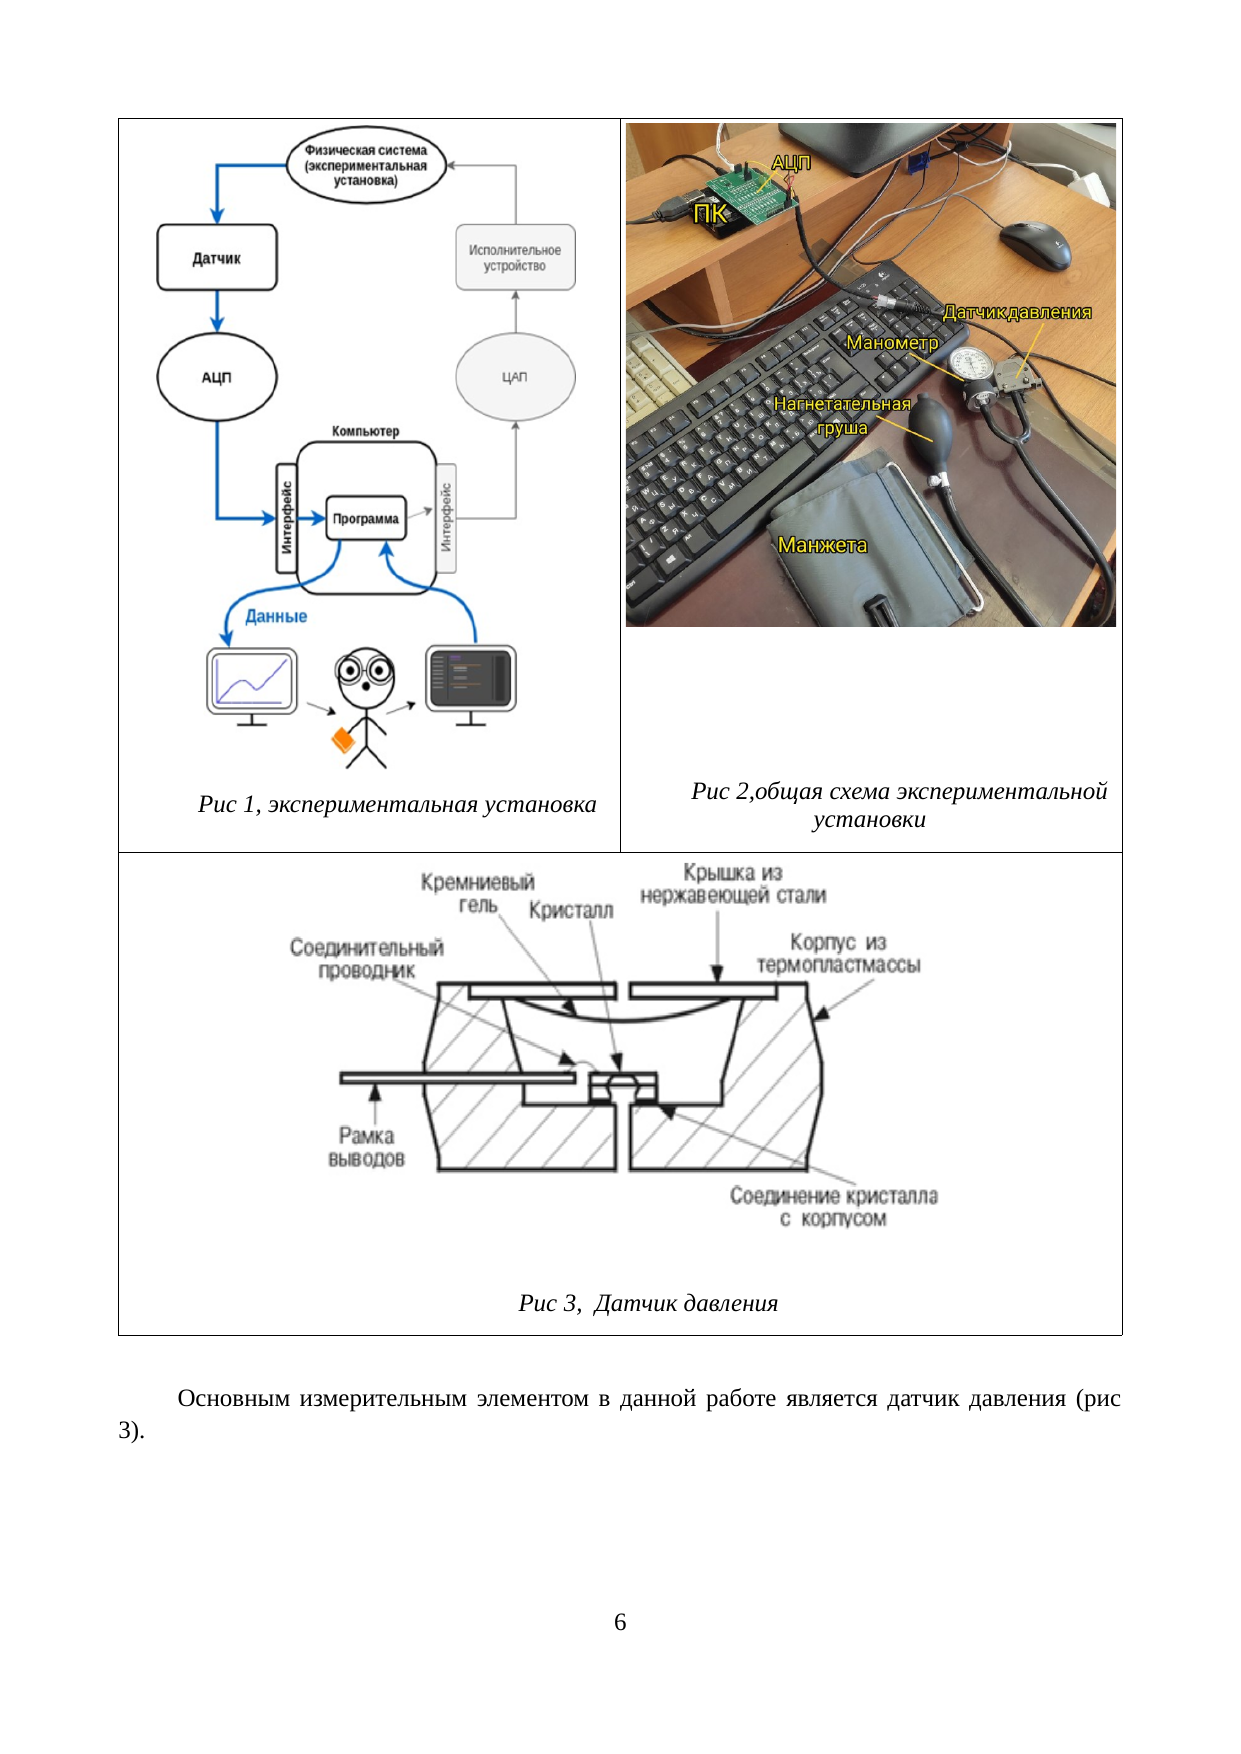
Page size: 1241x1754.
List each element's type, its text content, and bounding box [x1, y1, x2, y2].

table_header Рис 1, экспериментальная установка [119, 119, 620, 852]
table_header Рис 2,общая схема экспериментальной установки [621, 119, 1122, 852]
picture [625, 123, 1117, 627]
picture [151, 123, 587, 777]
table_cell Рис 3, Датчик давления [119, 853, 1122, 1335]
picture [275, 857, 965, 1246]
text Основным измерительным элементом в данной работе является датчик давления (рис 3). [118, 1383, 1122, 1444]
